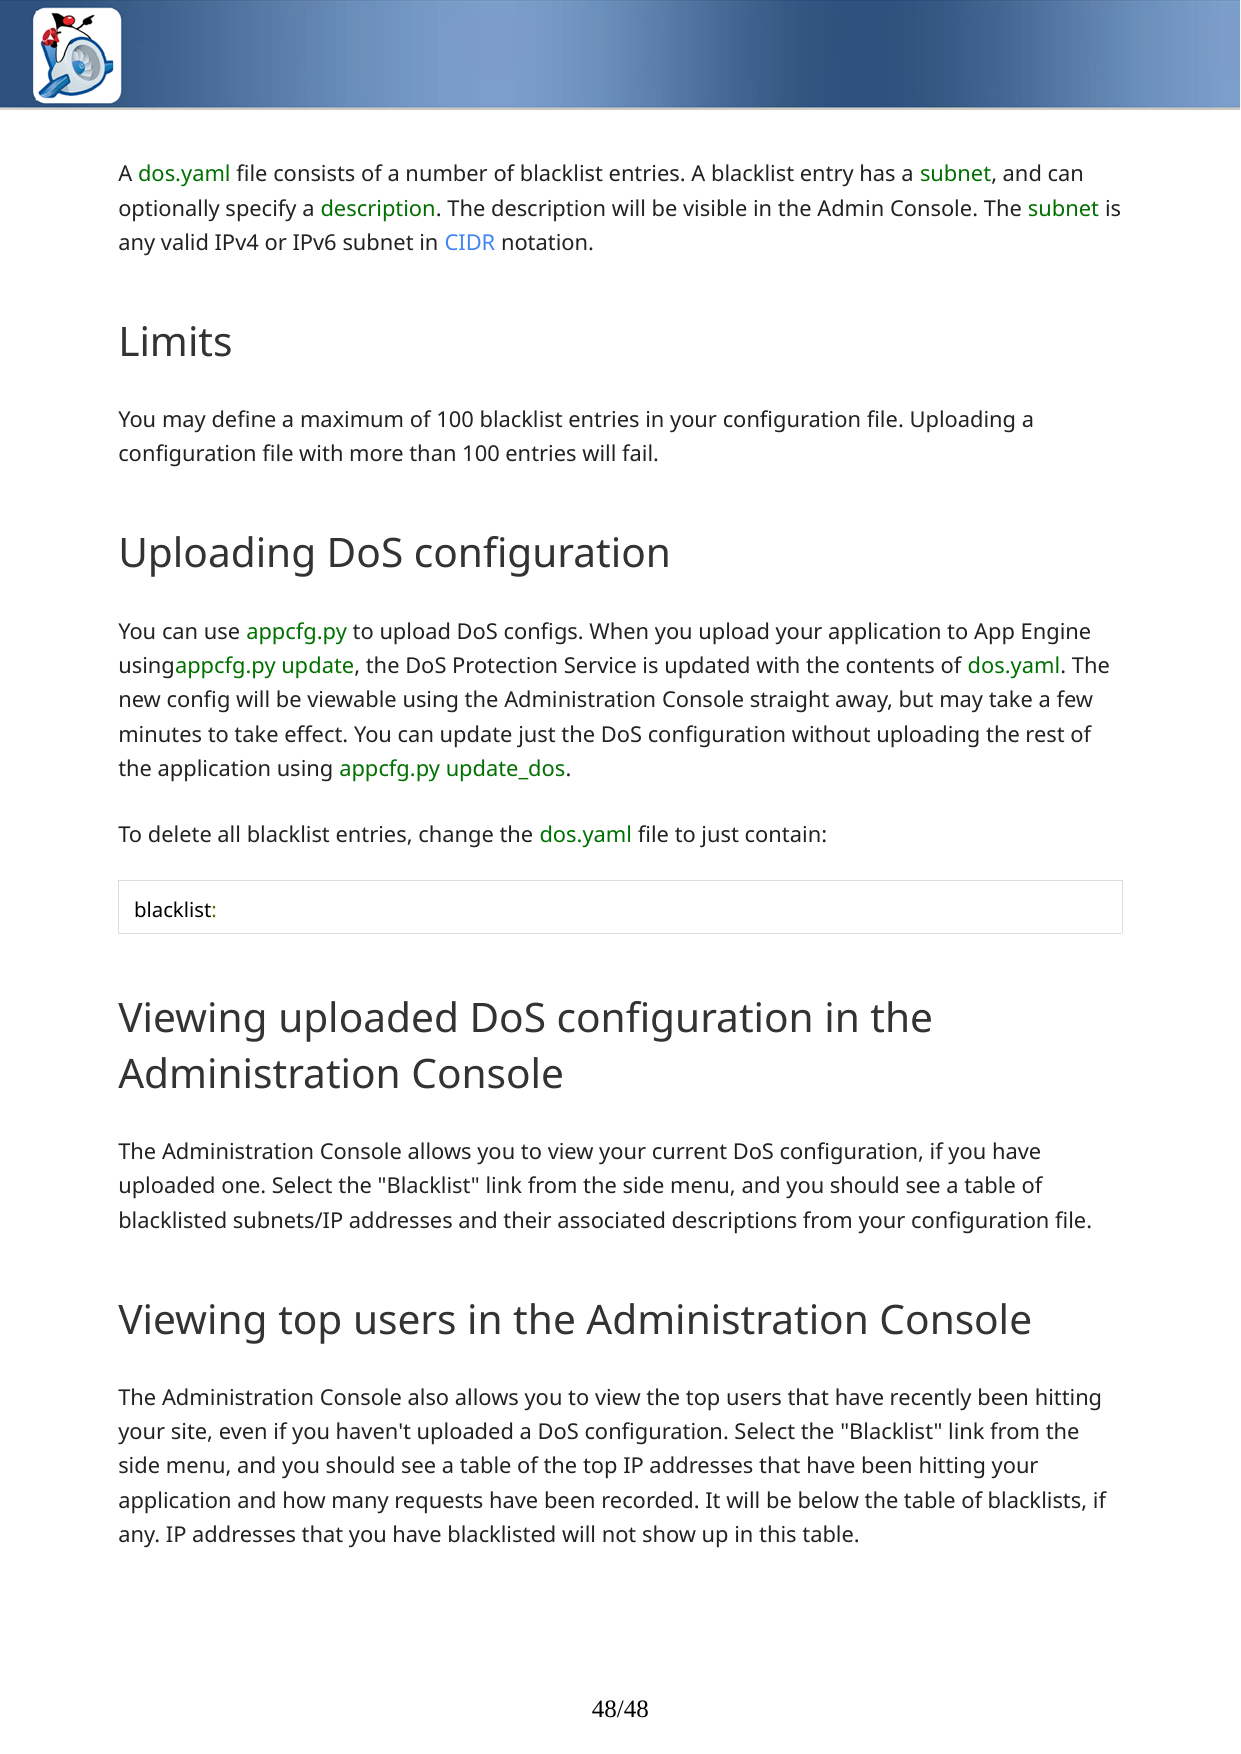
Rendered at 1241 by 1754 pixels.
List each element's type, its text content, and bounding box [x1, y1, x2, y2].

text You may define a maximum of 100 blacklist entries in your configuration file. Uploading a configuration file with more than 100 entries will fail. [118, 399, 1122, 468]
subtitle Viewing top users in the Administration Console [118, 1291, 1122, 1346]
text A dos.yaml file consists of a number of blacklist entries. A blacklist entry has a subnet, and can optionally specify a description. The description will be visible in the Admin Console. The subnet is any valid IPv4 or IPv6 subnet in CIDR notation. [118, 153, 1122, 257]
text The Administration Console allows you to view your current DoS configuration, if you have uploaded one. Select the "Blacklist" link from the side menu, and you should see a table of blacklisted subnets/IP addresses and their associated descriptions from your configuration file. [118, 1131, 1122, 1234]
picture [0, 0, 1241, 110]
text blacklist: [119, 881, 1122, 933]
subtitle Uploading DoS configuration [118, 524, 1122, 580]
subtitle Limits [118, 313, 1122, 368]
text You can use appcfg.py to upload DoS configs. When you upload your application to App Engine usingappcfg.py update, the DoS Protection Service is updated with the contents of dos.yaml. The new config will be viewable using the Administration Console straight away, but may take a few minutes to take effect. You can update just the DoS configuration without uploading the rest of the application using appcfg.py update_dos. [118, 611, 1122, 783]
text The Administration Console also allows you to view the top users that have recently been hitting your site, even if you haven't uploaded a DoS configuration. Select the "Blacklist" link from the side menu, and you should see a table of the top IP addresses that have been hitting your application and how many requests have been recorded. It will be below the table of blacklists, if any. IP addresses that you have blacklisted will not show up in this table. [118, 1377, 1122, 1549]
text To delete all blacklist entries, change the dos.yaml file to just contain: [118, 814, 1122, 848]
subtitle Viewing uploaded DoS configuration in the Administration Console [118, 989, 1122, 1100]
